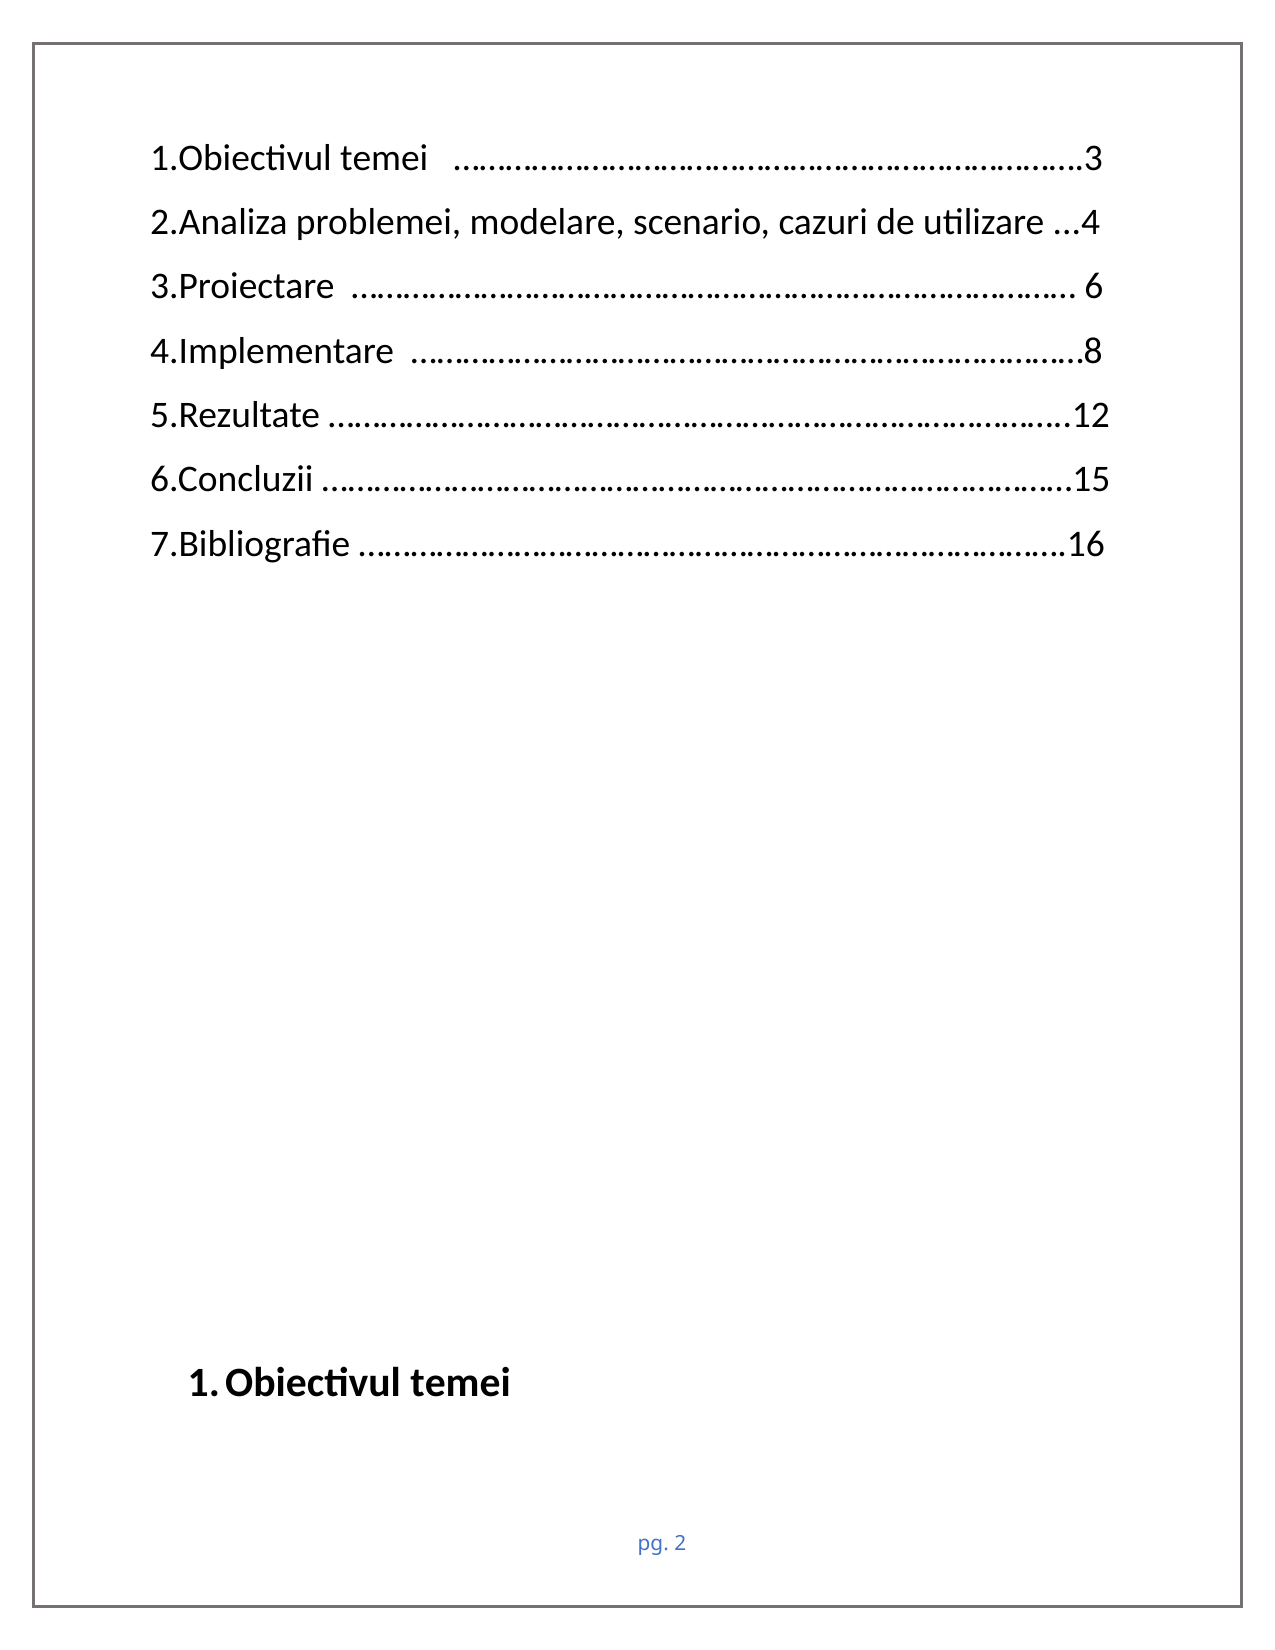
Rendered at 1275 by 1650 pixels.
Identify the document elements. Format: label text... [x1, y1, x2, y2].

text 4.Implementare ……………………………………………………………………8 [150, 327, 1125, 373]
text 1.Obiectivul temei ……………………………………………………………….3 [150, 134, 1125, 180]
text 5.Rezultate …………………………………………………………………………..12 [150, 391, 1125, 437]
text 3.Proiectare ………………………………………………………………………… 6 [150, 262, 1125, 308]
list Obiectivul temei [187, 1356, 1125, 1406]
text 6.Concluzii ……………………………………………………………………………15 [150, 455, 1125, 501]
text 2.Analiza problemei, modelare, scenario, cazuri de utilizare ...4 [150, 198, 1125, 244]
text 7.Bibliografie ……………………………………………………………………….16 [150, 519, 1125, 565]
